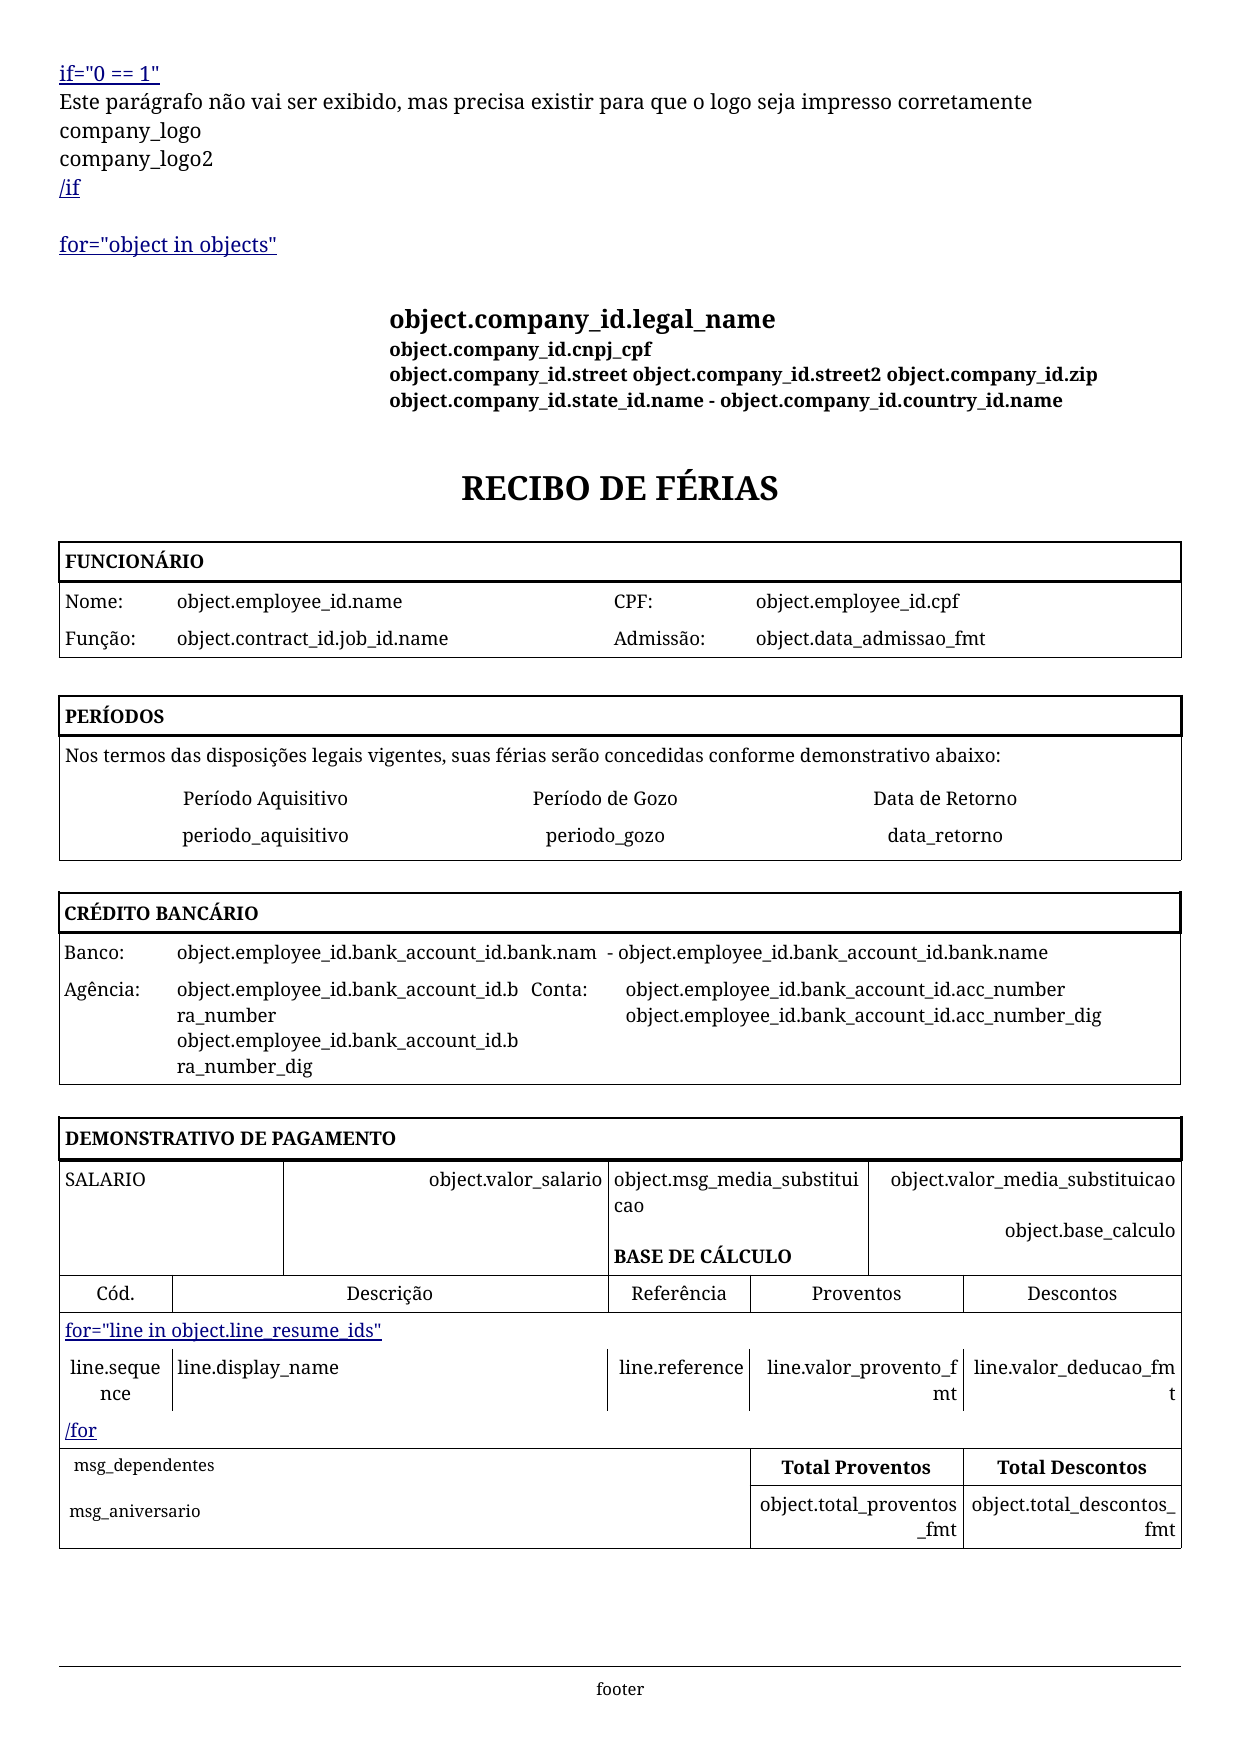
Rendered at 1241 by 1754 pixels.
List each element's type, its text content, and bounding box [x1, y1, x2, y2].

table_cell DEMONSTRATIVO DE PAGAMENTO [60, 1119, 1180, 1158]
table_header object.company_id.legal_name object.company_id.cnpj_cpf object.company_id.street object.company_id.street2 object.company_id.zip object.company_id.state_id.name - object.company_id.country_id.name [360, 281, 1181, 434]
text if="0 == 1" [59, 59, 1181, 87]
table_cell data_retorno [797, 817, 1093, 854]
table_cell object.employee_id.bank_account_id.bra_number object.employee_id.bank_account_id.bra_number_dig [171, 971, 525, 1084]
table_cell Período Aquisitivo [118, 780, 413, 817]
table_cell [59, 658, 1181, 694]
table_cell Descrição [173, 1276, 608, 1312]
table_cell line.reference [608, 1349, 749, 1411]
table_cell CPF: [608, 583, 750, 619]
table_cell [413, 780, 472, 817]
table_cell [413, 817, 472, 854]
table_cell FUNCIONÁRIO [60, 543, 1180, 580]
table_header CRÉDITO BANCÁRIO [60, 894, 1179, 931]
table_header msg_dependentes msg_aniversario [60, 1449, 750, 1548]
table_header Total Proventos [751, 1449, 963, 1485]
table_header RECIBO DE FÉRIAS [59, 434, 1181, 541]
text company_logo [59, 116, 1181, 144]
table_cell Data de Retorno [797, 780, 1093, 817]
table_cell [1093, 780, 1181, 817]
table_header for="line in object.line_resume_ids" [60, 1313, 1181, 1349]
table_header Total Descontos [964, 1449, 1181, 1485]
table_cell object.employee_id.name [171, 583, 608, 619]
table_cell [59, 1085, 1181, 1116]
table_cell Conta: [525, 971, 619, 1084]
text Este parágrafo não vai ser exibido, mas precisa existir para que o logo seja impresso corretamente [59, 87, 1181, 116]
table_cell [1093, 817, 1181, 854]
table_cell Proventos [751, 1276, 963, 1312]
table_cell periodo_aquisitivo [118, 817, 413, 854]
table_cell PERÍODOS [60, 697, 1180, 734]
table_cell Função: [60, 620, 171, 657]
table_cell line.display_name [173, 1349, 607, 1411]
table_cell object.employee_id.bank_account_id.acc_number object.employee_id.bank_account_id.acc_number_dig [620, 971, 1180, 1084]
text /if [59, 173, 1181, 201]
table_header object.valor_media_substituicao object.base_calculo [869, 1162, 1181, 1274]
table_cell object.data_admissao_fmt [750, 620, 1181, 657]
text company_logo2 [59, 144, 1181, 173]
table_header SALARIO [60, 1162, 283, 1274]
table_cell Cód. [60, 1276, 172, 1312]
table_cell line.valor_provento_fmt [750, 1349, 963, 1411]
table_cell Referência [609, 1276, 750, 1312]
table_cell Agência: [60, 971, 171, 1084]
table_cell line.sequence [60, 1349, 172, 1411]
table_cell object.total_proventos_fmt [751, 1486, 963, 1548]
table_cell Descontos [964, 1276, 1181, 1312]
table_cell [59, 861, 1181, 891]
table_cell Admissão: [608, 620, 750, 657]
table_cell [739, 780, 797, 817]
text for="object in objects" [59, 230, 1181, 258]
table_cell [60, 780, 118, 817]
table_header object.msg_media_substituicao BASE DE CÁLCULO [609, 1162, 868, 1274]
table_cell Nome: [60, 583, 171, 619]
table_cell Nos termos das disposições legais vigentes, suas férias serão concedidas conforme demonstrativo abaixo: [60, 737, 1181, 780]
table_cell Banco: [60, 934, 171, 971]
table_cell [60, 817, 118, 854]
table_cell object.employee_id.cpf [750, 583, 1181, 619]
table_header object.valor_salario [284, 1162, 608, 1274]
table_cell object.employee_id.bank_account_id.bank.nam - object.employee_id.bank_account_id.bank.name [171, 934, 1180, 971]
table_cell object.contract_id.job_id.name [171, 620, 608, 657]
table_cell Período de Gozo [472, 780, 739, 817]
table_cell [60, 854, 1181, 860]
table_cell periodo_gozo [472, 817, 739, 854]
table_cell /for [60, 1411, 1181, 1448]
table_cell line.valor_deducao_fmt [964, 1349, 1181, 1411]
table_header [59, 281, 360, 434]
table_cell [739, 817, 797, 854]
table_cell object.total_descontos_fmt [964, 1486, 1181, 1548]
